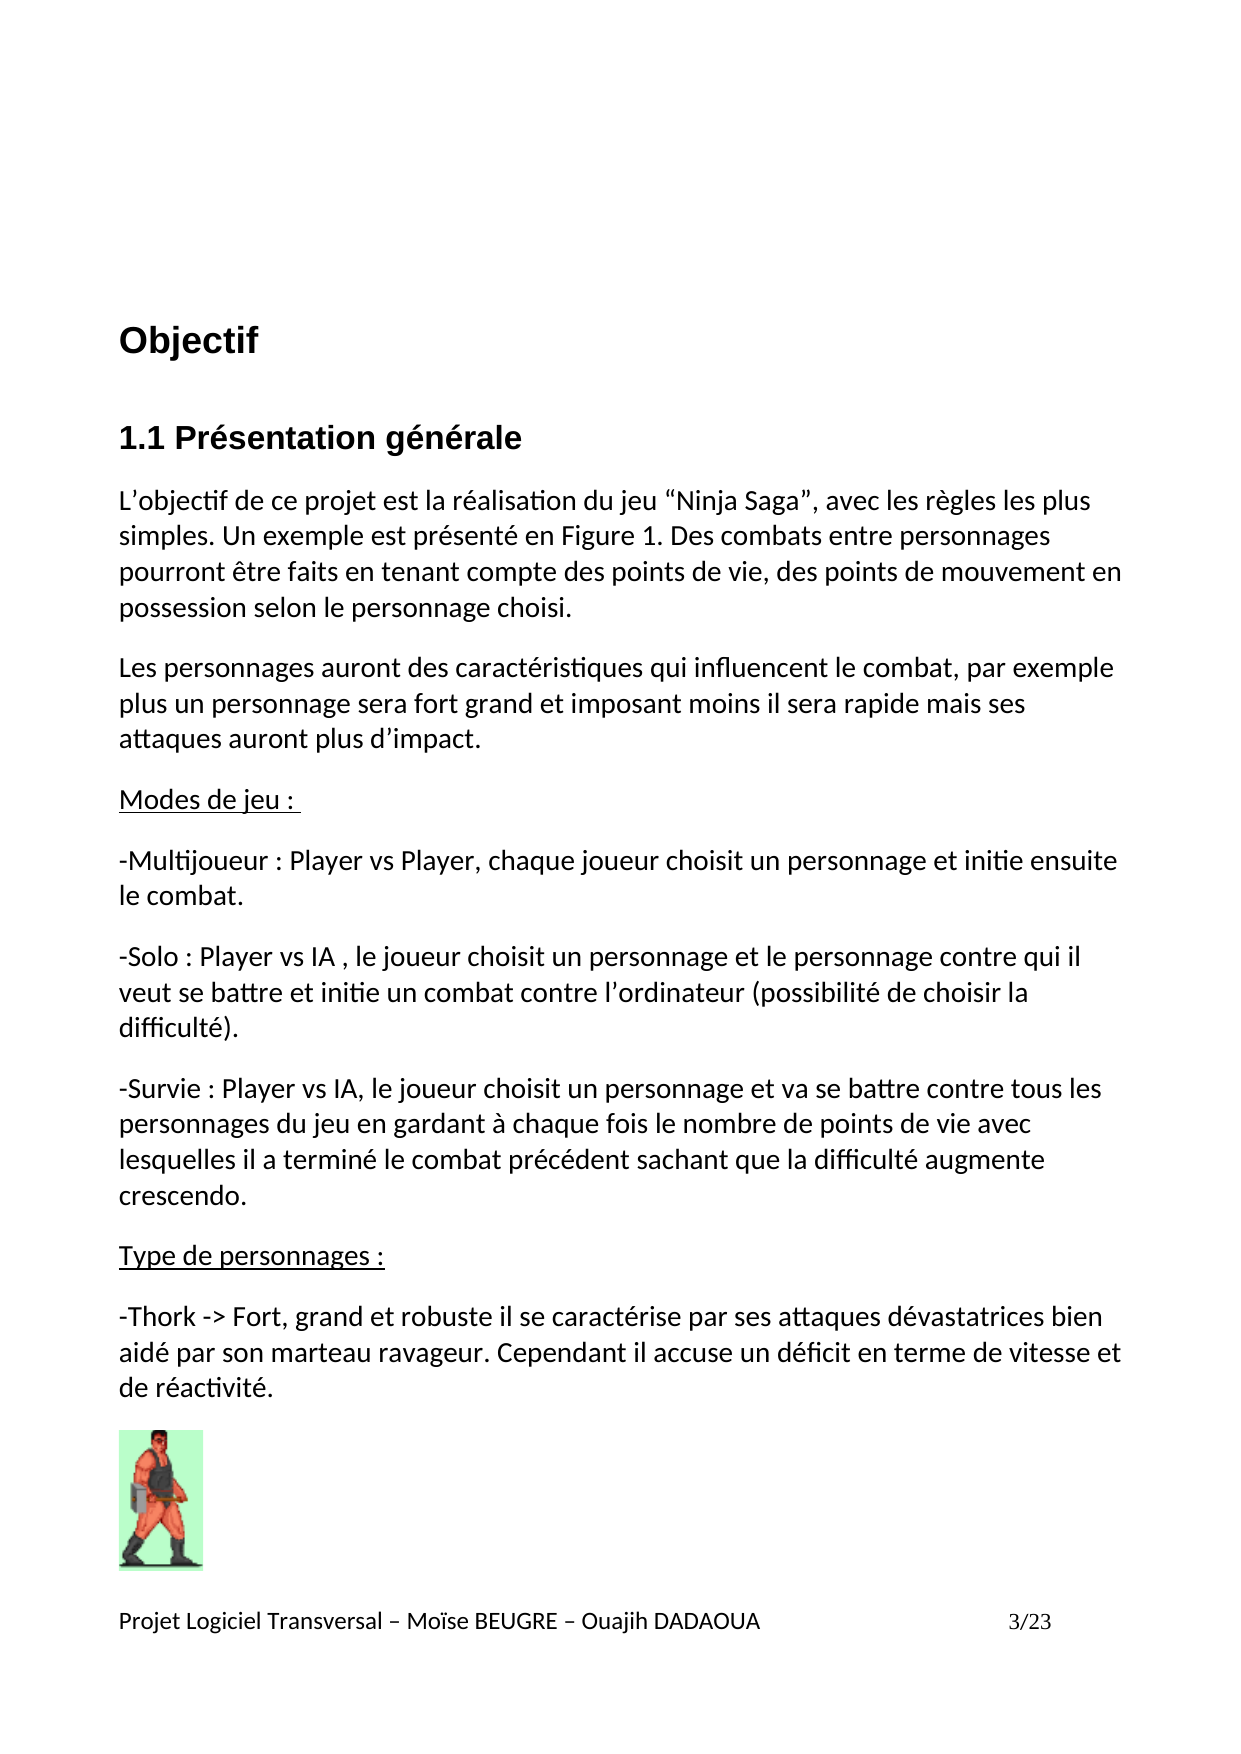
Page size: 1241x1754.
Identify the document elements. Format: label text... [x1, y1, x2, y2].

text Les personnages auront des caractéristiques qui influencent le combat, par exemple plus un personnage sera fort grand et imposant moins il sera rapide mais ses attaques auront plus d’impact. [119, 649, 1123, 756]
text -Survie : Player vs IA, le joueur choisit un personnage et va se battre contre tous les personnages du jeu en gardant à chaque fois le nombre de points de vie avec lesquelles il a terminé le combat précédent sachant que la difficulté augmente crescendo. [119, 1070, 1123, 1212]
text 1.1 Présentation générale [119, 418, 1123, 457]
text Objectif [119, 318, 1123, 362]
text L’objectif de ce projet est la réalisation du jeu “Ninja Saga”, avec les règles les plus simples. Un exemple est présenté en Figure 1. Des combats entre personnages pourront être faits en tenant compte des points de vie, des points de mouvement en possession selon le personnage choisi. [119, 482, 1123, 624]
text Type de personnages : [119, 1237, 1123, 1273]
text -Thork -> Fort, grand et robuste il se caractérise par ses attaques dévastatrices bien aidé par son marteau ravageur. Cependant il accuse un déficit en terme de vitesse et de réactivité. [119, 1298, 1123, 1405]
text -Multijoueur : Player vs Player, chaque joueur choisit un personnage et initie ensuite le combat. [119, 842, 1123, 913]
picture [118, 1430, 204, 1571]
text Modes de jeu : [119, 781, 1123, 817]
text -Solo : Player vs IA , le joueur choisit un personnage et le personnage contre qui il veut se battre et initie un combat contre l’ordinateur (possibilité de choisir la difficulté). [119, 938, 1123, 1045]
